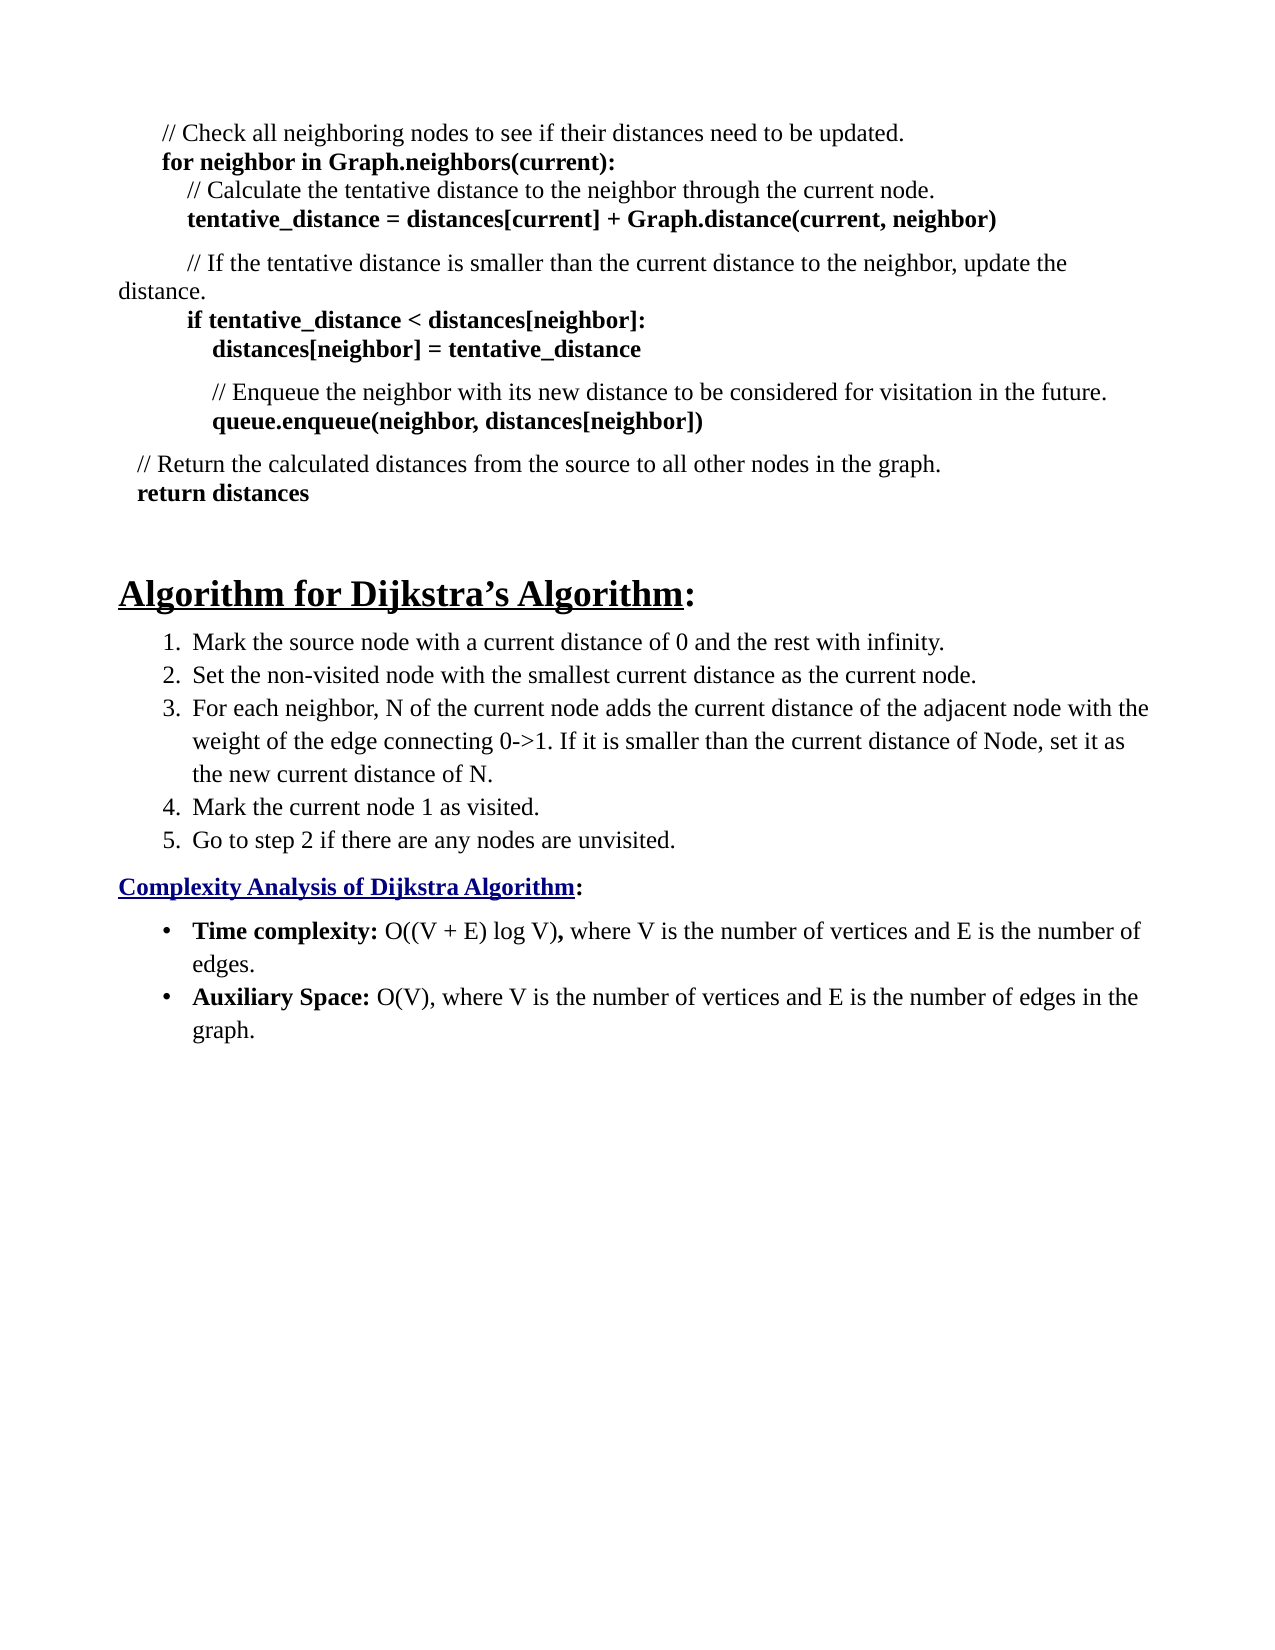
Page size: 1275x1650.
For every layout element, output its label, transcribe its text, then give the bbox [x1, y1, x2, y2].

list Set the non-visited node with the smallest current distance as the current node. [162, 660, 1157, 688]
list Time complexity: O((V + E) log V), where V is the number of vertices and E is the number of edges. [162, 916, 1157, 977]
list For each neighbor, N of the current node adds the current distance of the adjacent node with the weight of the edge connecting 0->1. If it is smaller than the current distance of Node, set it as the new current distance of N. [162, 693, 1157, 787]
list Auxiliary Space: O(V), where V is the number of vertices and E is the number of edges in the graph. [162, 982, 1157, 1043]
list Mark the source node with a current distance of 0 and the rest with infinity. [162, 627, 1157, 655]
list Go to step 2 if there are any nodes are unvisited. [162, 825, 1157, 853]
text // Check all neighboring nodes to see if their distances need to be updated. for neighbor in Graph.neighbors(current): // Calculate the tentative distance to the neighbor through the current node. tentative_distance = distances[current] + Graph.distance(current, neighbor) [118, 118, 1157, 233]
text // Return the calculated distances from the source to all other nodes in the graph. return distances [118, 449, 1157, 507]
text // Enqueue the neighbor with its new distance to be considered for visitation in the future. queue.enqueue(neighbor, distances[neighbor]) [118, 377, 1157, 435]
subtitle Algorithm for Dijkstra’s Algorithm: [118, 571, 1157, 614]
text Complexity Analysis of Dijkstra Algorithm: [118, 872, 1157, 901]
text // If the tentative distance is smaller than the current distance to the neighbor, update the distance. if tentative_distance < distances[neighbor]: distances[neighbor] = tentative_distance [118, 248, 1157, 363]
list Mark the current node 1 as visited. [162, 792, 1157, 821]
